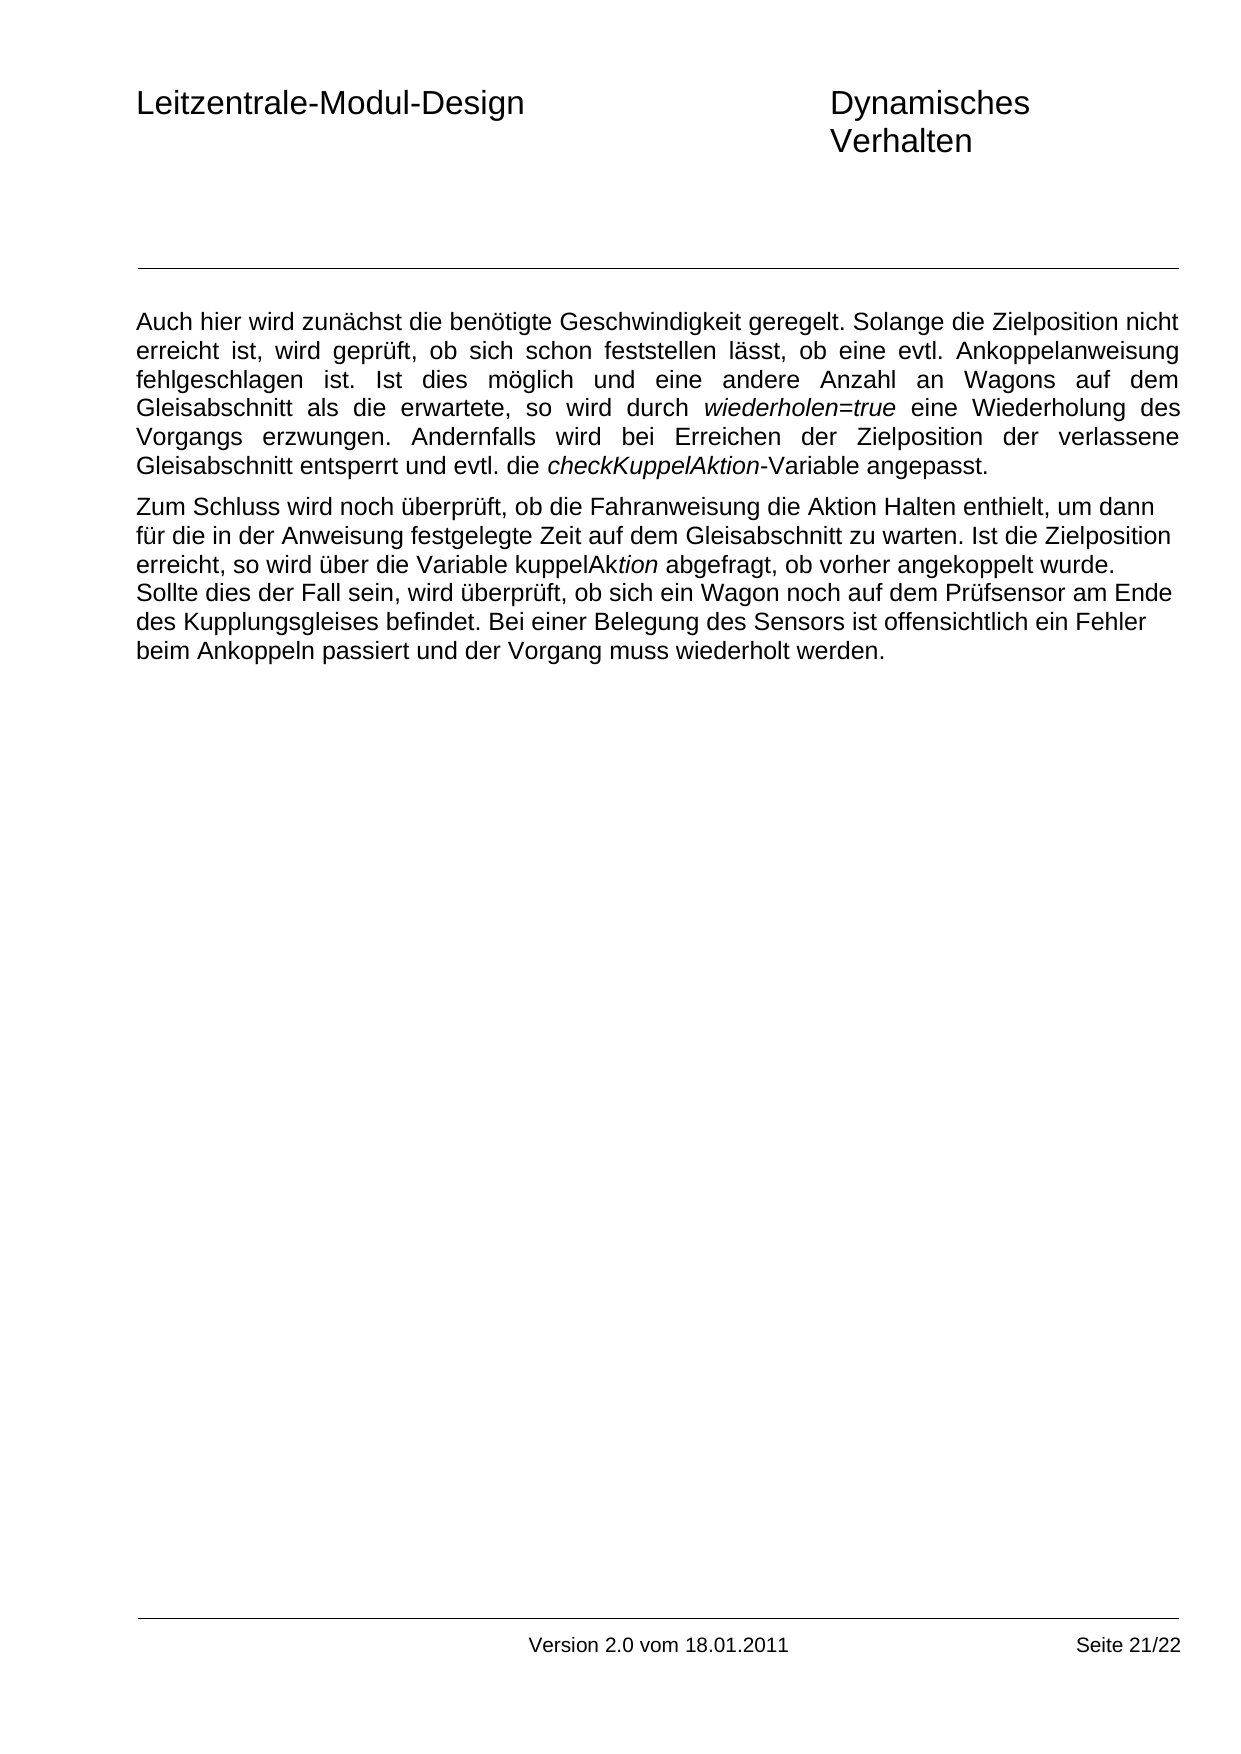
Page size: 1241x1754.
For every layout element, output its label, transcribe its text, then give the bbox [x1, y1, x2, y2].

text Auch hier wird zunächst die benötigte Geschwindigkeit geregelt. Solange die Zielposition nicht erreicht ist, wird geprüft, ob sich schon feststellen lässt, ob eine evtl. Ankoppelanweisung fehlgeschlagen ist. Ist dies möglich und eine andere Anzahl an Wagons auf dem Gleisabschnitt als die erwartete, so wird durch wiederholen=true eine Wiederholung des Vorgangs erzwungen. Andernfalls wird bei Erreichen der Zielposition der verlassene Gleisabschnitt entsperrt und evtl. die checkKuppelAktion-Variable angepasst. [136, 307, 1181, 479]
text Zum Schluss wird noch überprüft, ob die Fahranweisung die Aktion Halten enthielt, um dann für die in der Anweisung festgelegte Zeit auf dem Gleisabschnitt zu warten. Ist die Zielposition erreicht, so wird über die Variable kuppelAktion abgefragt, ob vorher angekoppelt wurde. Sollte dies der Fall sein, wird überprüft, ob sich ein Wagon noch auf dem Prüfsensor am Ende des Kupplungsgleises befindet. Bei einer Belegung des Sensors ist offensichtlich ein Fehler beim Ankoppeln passiert und der Vorgang muss wiederholt werden. [136, 492, 1181, 664]
